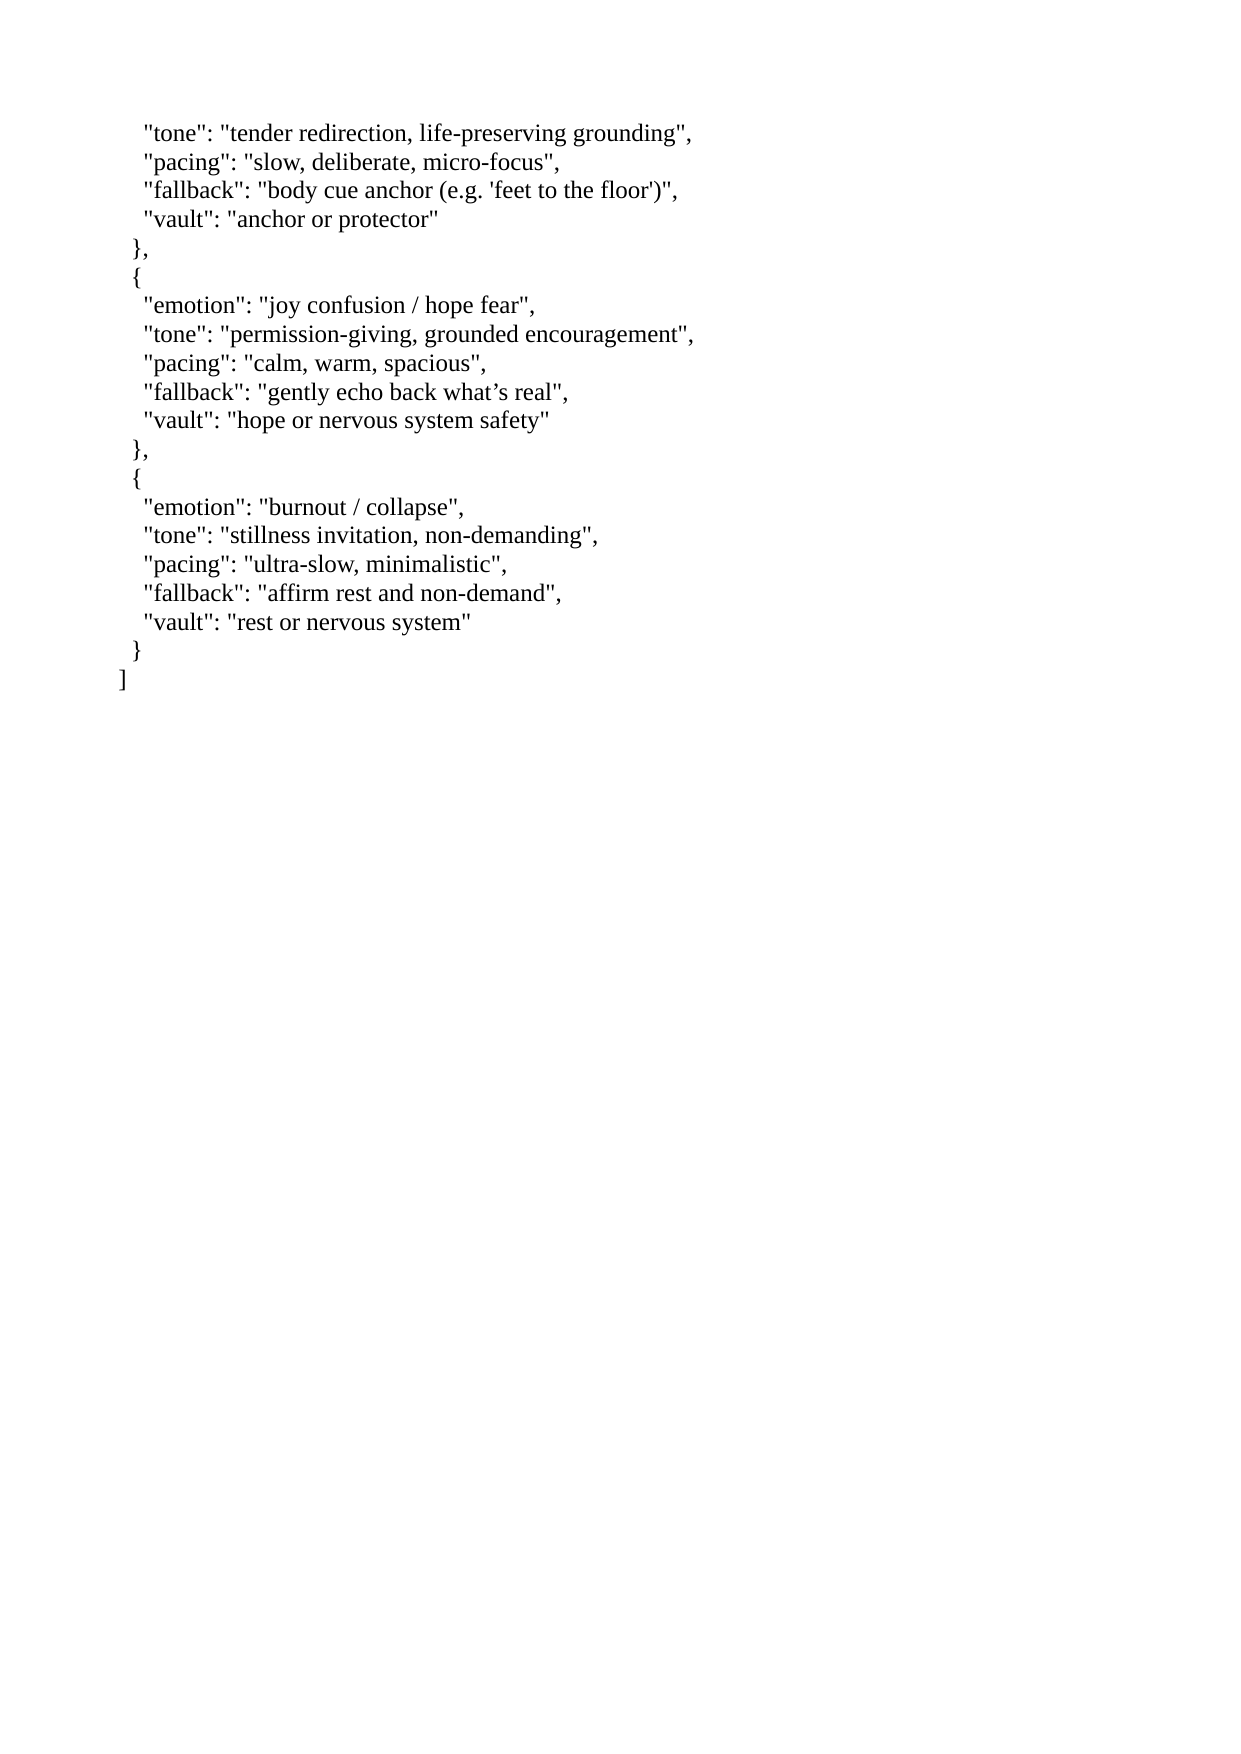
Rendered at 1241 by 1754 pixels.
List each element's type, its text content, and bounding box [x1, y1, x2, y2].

text "pacing": "ultra-slow, minimalistic", [118, 549, 1122, 578]
text "tone": "permission-giving, grounded encouragement", [118, 319, 1122, 348]
text "tone": "tender redirection, life-preserving grounding", [118, 118, 1122, 147]
text "fallback": "gently echo back what’s real", [118, 377, 1122, 406]
text "pacing": "calm, warm, spacious", [118, 348, 1122, 377]
text "tone": "stillness invitation, non-demanding", [118, 521, 1122, 549]
text }, [118, 233, 1122, 262]
text "pacing": "slow, deliberate, micro-focus", [118, 147, 1122, 176]
text "vault": "rest or nervous system" [118, 607, 1122, 636]
text ] [118, 664, 1122, 693]
text "vault": "anchor or protector" [118, 204, 1122, 233]
text "fallback": "body cue anchor (e.g. 'feet to the floor')", [118, 176, 1122, 204]
text "emotion": "burnout / collapse", [118, 492, 1122, 521]
text }, [118, 434, 1122, 463]
text { [118, 463, 1122, 492]
text } [118, 636, 1122, 664]
text "emotion": "joy confusion / hope fear", [118, 291, 1122, 319]
text "fallback": "affirm rest and non-demand", [118, 578, 1122, 607]
text "vault": "hope or nervous system safety" [118, 406, 1122, 434]
text { [118, 262, 1122, 291]
